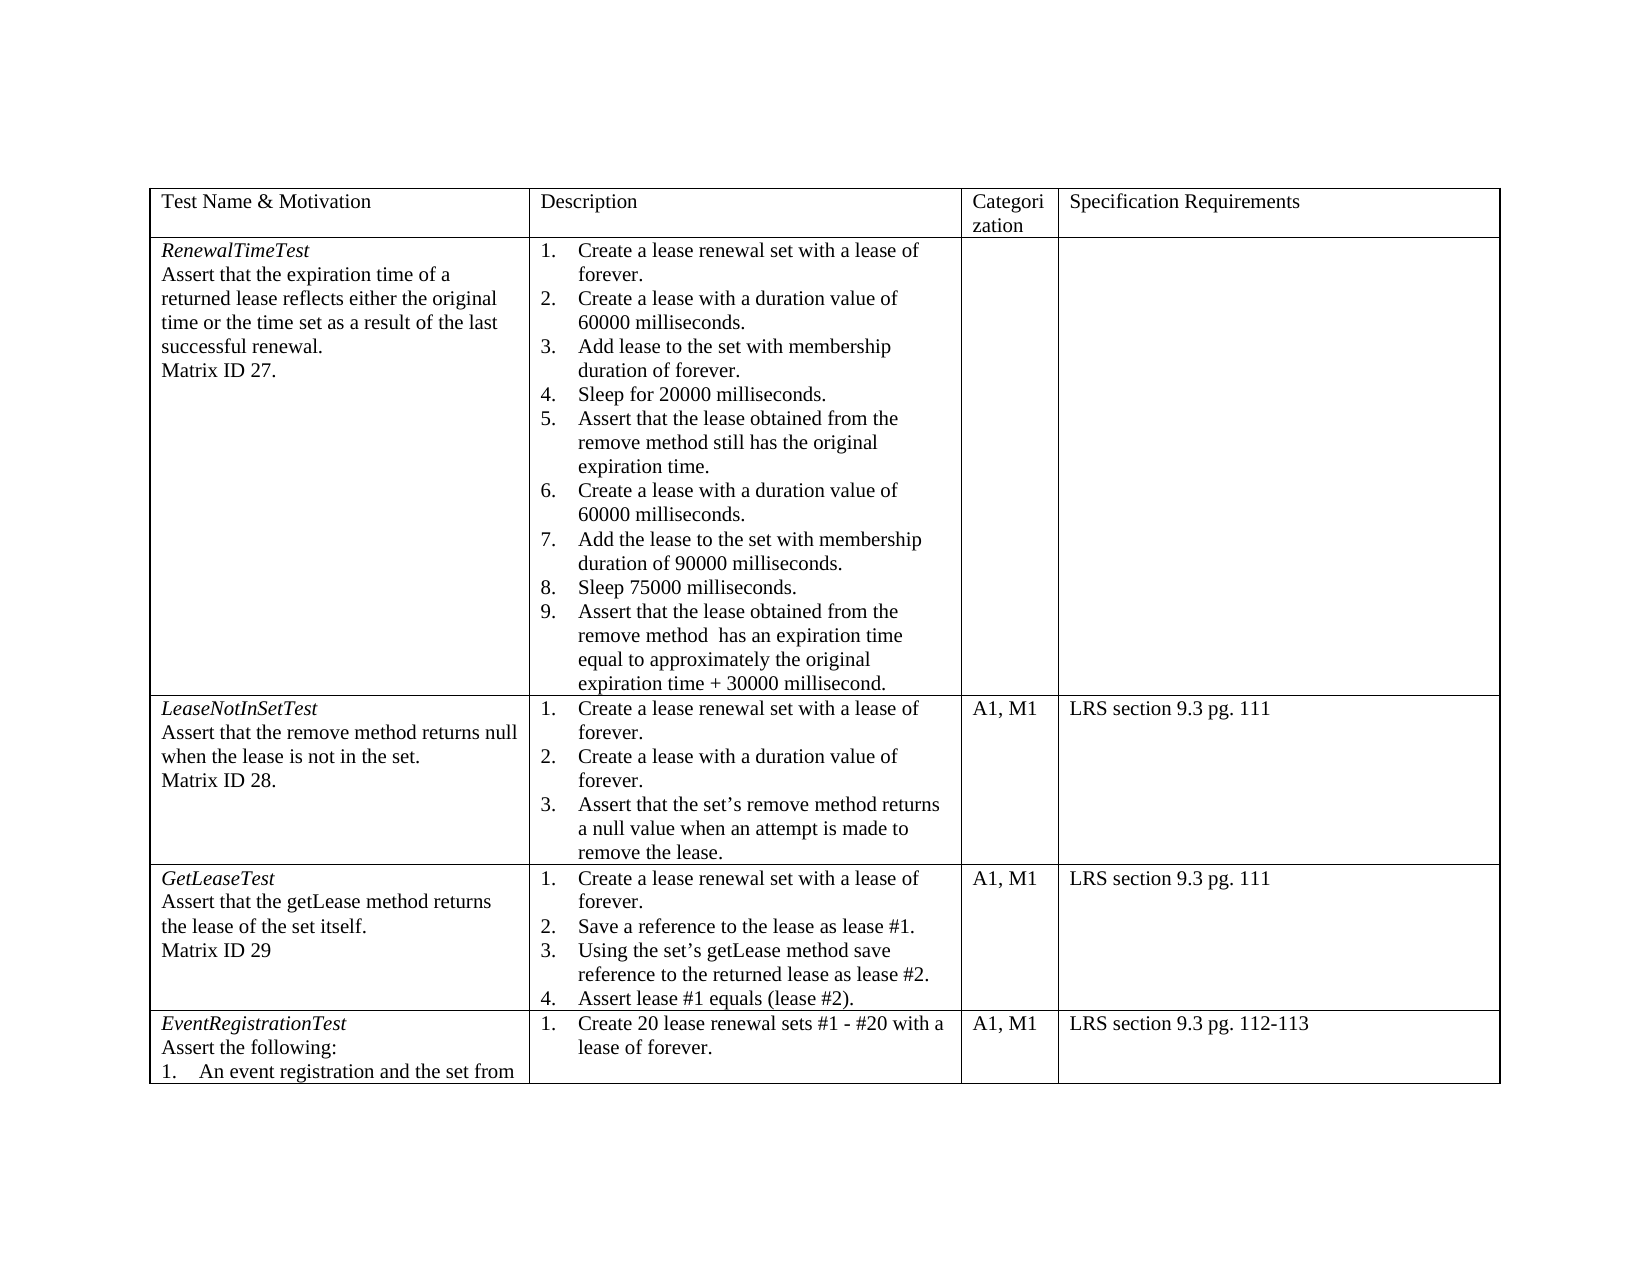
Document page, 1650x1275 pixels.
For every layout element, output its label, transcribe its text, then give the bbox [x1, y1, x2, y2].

table_cell RenewalTimeTest Assert that the expiration time of a returned lease reflects either the original time or the time set as a result of the last successful renewal. Matrix ID 27. [151, 238, 529, 695]
table_cell A1, M1 [962, 696, 1058, 864]
table_cell [1059, 238, 1499, 695]
table_cell GetLeaseTest Assert that the getLease method returns the lease of the set itself. Matrix ID 29 [151, 865, 529, 1010]
table_cell [962, 238, 1058, 695]
table_header Categorization [962, 189, 1058, 237]
table_cell EventRegistrationTest Assert the following: An event registration and the set from which it is generated share the same lease. An event registration is valid with respect to all other active registrations generated by the same LRS. (weak test because only 40 cases are tested. It would be impractical to test all cases exhaustively.) Assert that when a registration is replaced it is replaced with a new one that has the same event ID. Matrix ID 37, 38, 39, 40, 48, 50 [151, 1011, 529, 1083]
table_cell Create a lease renewal set with a lease of forever. Create a lease with a duration value of 60000 milliseconds. Add lease to the set with membership duration of forever. Sleep for 20000 milliseconds. Assert that the lease obtained from the remove method still has the original expiration time. Create a lease with a duration value of 60000 milliseconds. Add the lease to the set with membership duration of 90000 milliseconds. Sleep 75000 milliseconds. Assert that the lease obtained from the remove method has an expiration time equal to approximately the original expiration time + 30000 millisecond. [530, 238, 961, 695]
table_header Specification Requirements [1059, 189, 1499, 237]
table_cell Create a lease renewal set with a lease of forever. Save a reference to the lease as lease #1. Using the set’s getLease method save reference to the returned lease as lease #2. Assert lease #1 equals (lease #2). [530, 865, 961, 1010]
table_cell LRS section 9.3 pg. 112-113 [1059, 1011, 1499, 1083]
table_cell A1, M1 [962, 1011, 1058, 1083]
table_cell LeaseNotInSetTest Assert that the remove method returns null when the lease is not in the set. Matrix ID 28. [151, 696, 529, 864]
table_header Description [530, 189, 961, 237]
table_cell Create a lease renewal set with a lease of forever. Create a lease with a duration value of forever. Assert that the set’s remove method returns a null value when an attempt is made to remove the lease. [530, 696, 961, 864]
table_header Test Name & Motivation [151, 189, 529, 237]
table_cell LRS section 9.3 pg. 111 [1059, 696, 1499, 864]
table_cell A1, M1 [962, 865, 1058, 1010]
table_cell LRS section 9.3 pg. 111 [1059, 865, 1499, 1010]
